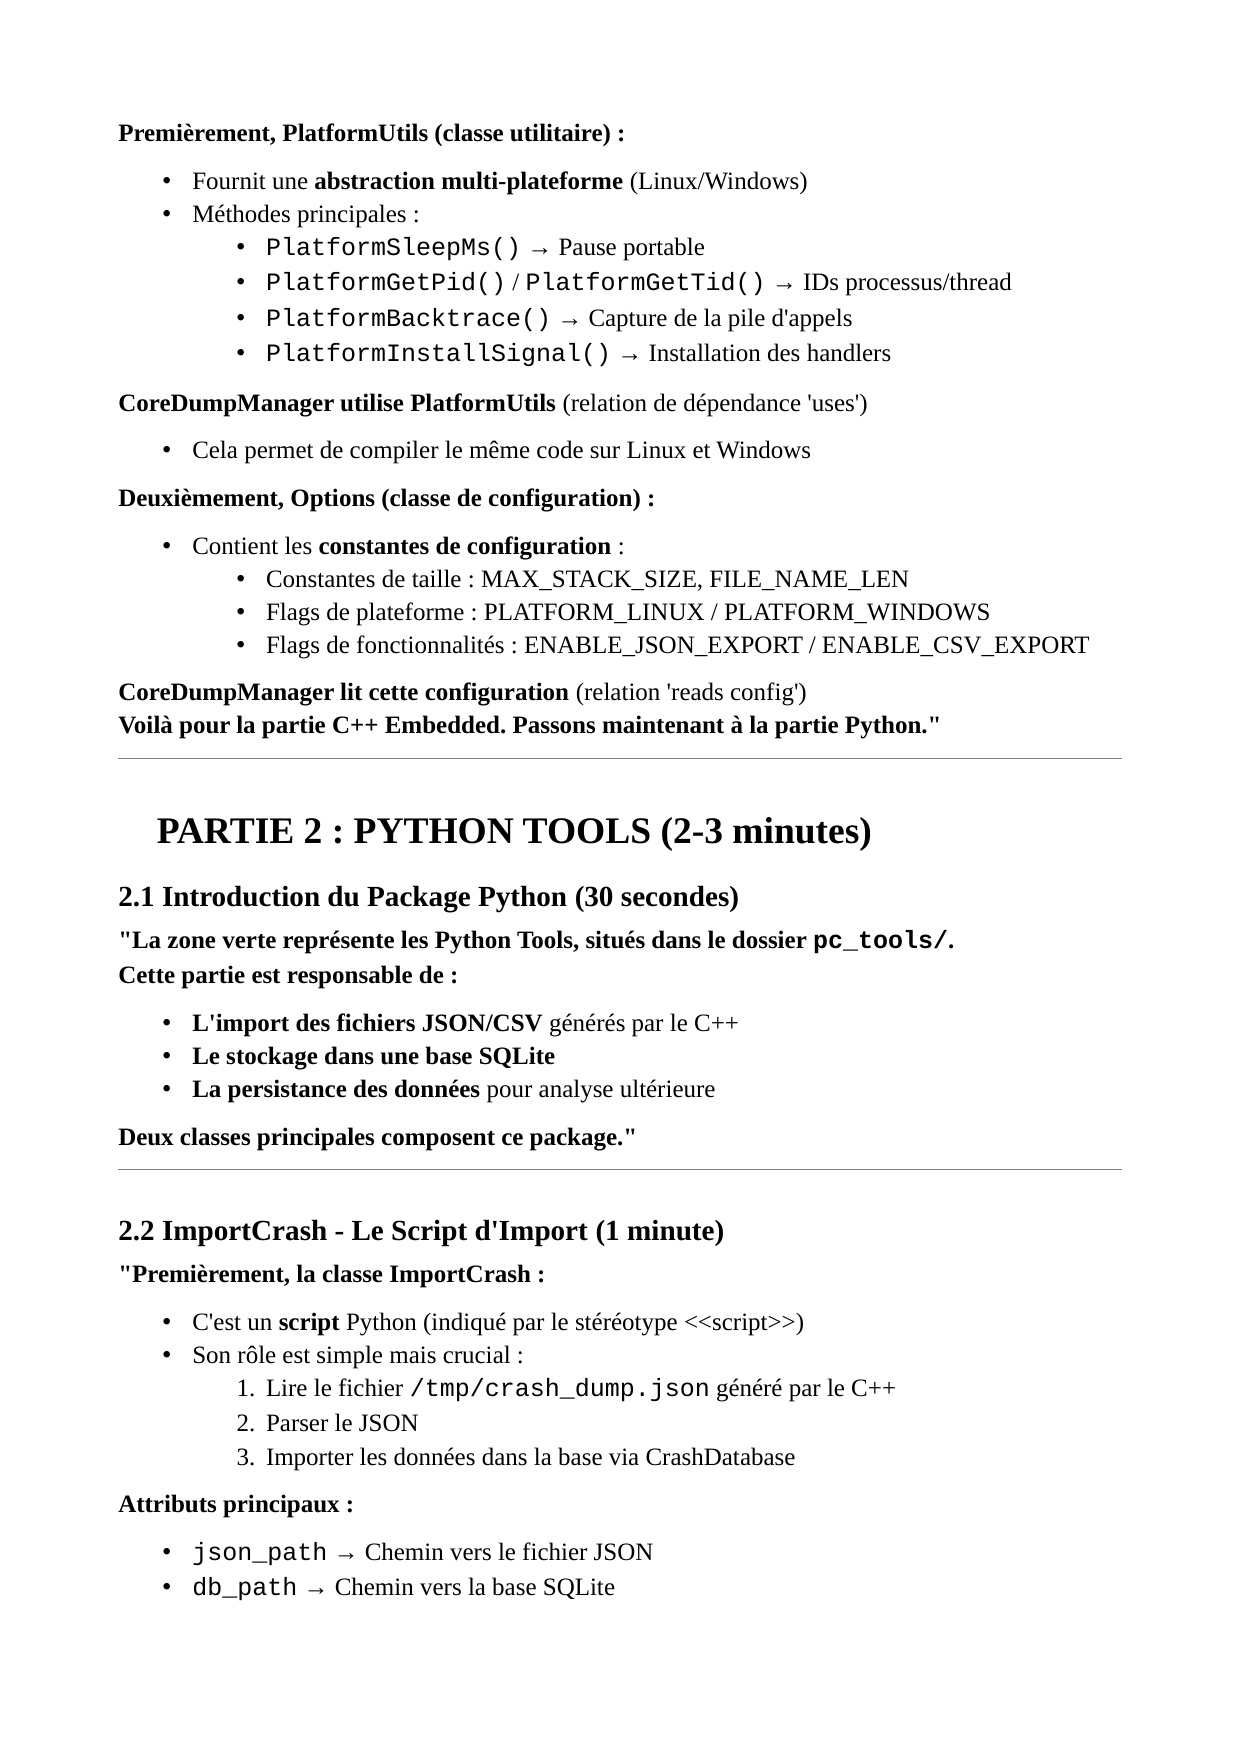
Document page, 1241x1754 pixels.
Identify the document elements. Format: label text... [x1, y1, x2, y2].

list db_path → Chemin vers la base SQLite [162, 1572, 1122, 1603]
list Flags de plateforme : PLATFORM_LINUX / PLATFORM_WINDOWS [236, 597, 1122, 626]
list Le stockage dans une base SQLite [162, 1041, 1122, 1070]
list C'est un script Python (indiqué par le stéréotype <<script>>) [162, 1307, 1122, 1336]
list Constantes de taille : MAX_STACK_SIZE, FILE_NAME_LEN [236, 564, 1122, 593]
list Lire le fichier /tmp/crash_dump.json généré par le C++ [236, 1373, 1122, 1404]
subtitle 🐍 PARTIE 2 : PYTHON TOOLS (2-3 minutes) [118, 809, 1122, 852]
text Attributs principaux : [118, 1489, 1122, 1518]
text Deux classes principales composent ce package." [118, 1122, 1122, 1150]
list Flags de fonctionnalités : ENABLE_JSON_EXPORT / ENABLE_CSV_EXPORT [236, 630, 1122, 659]
list La persistance des données pour analyse ultérieure [162, 1074, 1122, 1103]
subtitle 2.2 ImportCrash - Le Script d'Import (1 minute) [118, 1213, 1122, 1247]
list PlatformBacktrace() → Capture de la pile d'appels [236, 303, 1122, 333]
text Voilà pour la partie C++ Embedded. Passons maintenant à la partie Python." [118, 711, 1122, 739]
text CoreDumpManager utilise PlatformUtils (relation de dépendance 'uses') [118, 388, 1122, 417]
subtitle 2.1 Introduction du Package Python (30 secondes) [118, 879, 1122, 912]
list Cela permet de compiler le même code sur Linux et Windows [162, 436, 1122, 464]
list Son rôle est simple mais crucial : [162, 1340, 1122, 1369]
text Premièrement, PlatformUtils (classe utilitaire) : [118, 118, 1122, 147]
text Cette partie est responsable de : [118, 960, 1122, 989]
text CoreDumpManager lit cette configuration (relation 'reads config') [118, 677, 1122, 706]
list Contient les constantes de configuration : [162, 531, 1122, 559]
list PlatformGetPid() / PlatformGetTid() → IDs processus/thread [236, 267, 1122, 298]
list Importer les données dans la base via CrashDatabase [236, 1442, 1122, 1470]
list PlatformInstallSignal() → Installation des handlers [236, 338, 1122, 369]
list L'import des fichiers JSON/CSV générés par le C++ [162, 1008, 1122, 1037]
text "Premièrement, la classe ImportCrash : [118, 1259, 1122, 1288]
list PlatformSleepMs() → Pause portable [236, 232, 1122, 263]
list Méthodes principales : [162, 199, 1122, 227]
list Fournit une abstraction multi-plateforme (Linux/Windows) [162, 166, 1122, 194]
text Deuxièmement, Options (classe de configuration) : [118, 483, 1122, 512]
list Parser le JSON [236, 1408, 1122, 1437]
text "La zone verte représente les Python Tools, situés dans le dossier pc_tools/. [118, 925, 1122, 956]
list json_path → Chemin vers le fichier JSON [162, 1537, 1122, 1568]
